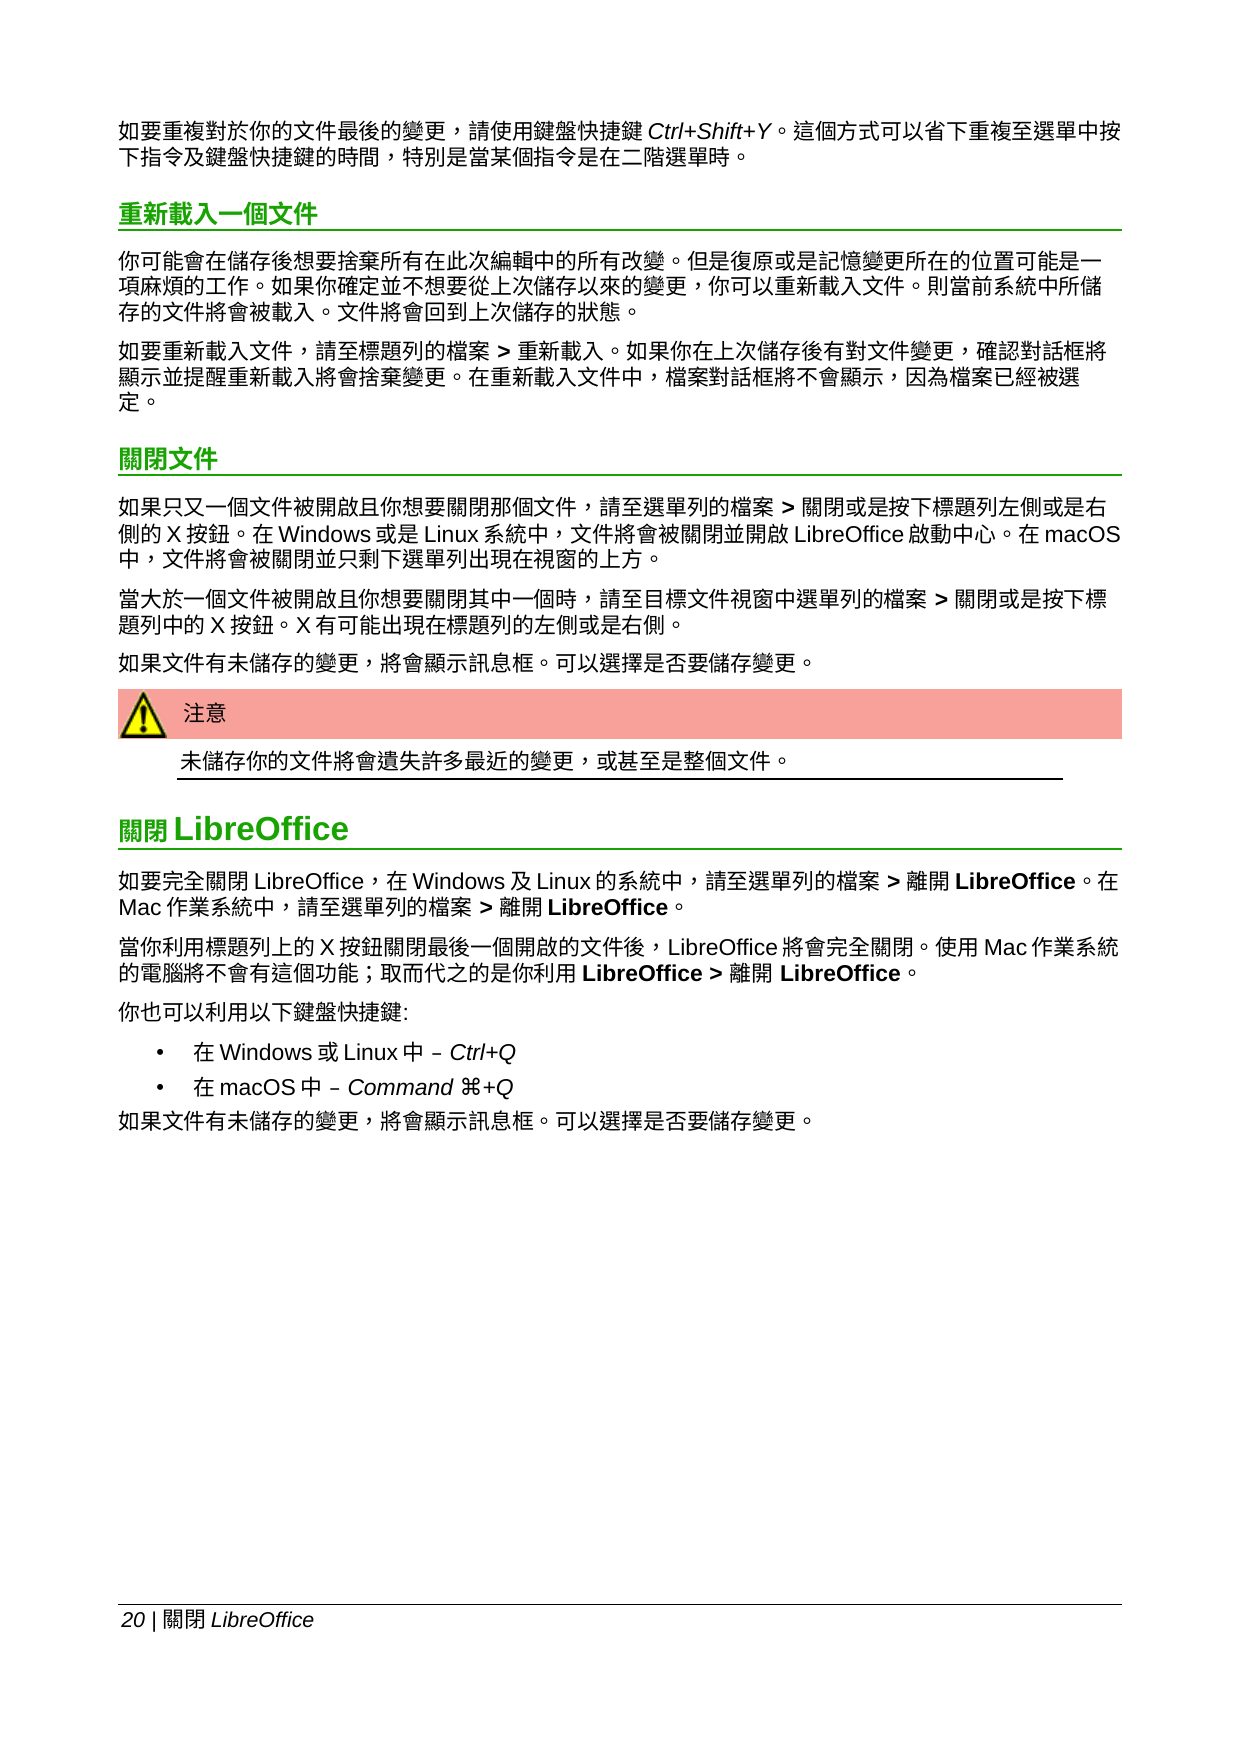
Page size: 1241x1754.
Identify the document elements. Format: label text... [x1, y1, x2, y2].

text 你也可以利用以下鍵盤快捷鍵: [118, 999, 1122, 1026]
text 如要重複對於你的文件最後的變更，請使用鍵盤快捷鍵Ctrl+Shift+Y。這個方式可以省下重複至選單中按下指令及鍵盤快捷鍵的時間，特別是當某個指令是在二階選單時。 [118, 118, 1122, 170]
subtitle 關閉文件 [118, 445, 1122, 474]
subtitle 關閉LibreOffice [118, 809, 1122, 848]
text 當你利用標題列上的X按鈕關閉最後一個開啟的文件後，LibreOffice將會完全關閉。使用Mac作業系統的電腦將不會有這個功能；取而代之的是你利用LibreOffice > 離開 LibreOffice。 [118, 933, 1122, 987]
subtitle 重新載入一個文件 [118, 200, 1122, 229]
text 如要重新載入文件，請至標題列的檔案 > 重新載入。如果你在上次儲存後有對文件變更，確認對話框將顯示並提醒重新載入將會捨棄變更。在重新載入文件中，檔案對話框將不會顯示，因為檔案已經被選定。 [118, 338, 1122, 416]
picture [119, 690, 167, 738]
text 當大於一個文件被開啟且你想要關閉其中一個時，請至目標文件視窗中選單列的檔案 > 關閉或是按下標題列中的X按鈕。X有可能出現在標題列的左側或是右側。 [118, 586, 1122, 639]
text 如果文件有未儲存的變更，將會顯示訊息框。可以選擇是否要儲存變更。 [118, 651, 1122, 677]
list 在Windows或Linux中 – Ctrl+Q [156, 1038, 1122, 1065]
subtitle 注意 [118, 689, 1122, 739]
list 在macOS中 – Command ⌘+Q [156, 1074, 1122, 1101]
text 如要完全關閉LibreOffice，在Windows及Linux的系統中，請至選單列的檔案 > 離開LibreOffice。在Mac作業系統中，請至選單列的檔案 > 離開LibreOffice。 [118, 868, 1122, 921]
text 如果只又一個文件被開啟且你想要關閉那個文件，請至選單列的檔案 > 關閉或是按下標題列左側或是右側的X按鈕。在Windows或是Linux系統中，文件將會被關閉並開啟LibreOffice啟動中心。在macOS中，文件將會被關閉並只剩下選單列出現在視窗的上方。 [118, 494, 1122, 573]
text 你可能會在儲存後想要捨棄所有在此次編輯中的所有改變。但是復原或是記憶變更所在的位置可能是一項麻煩的工作。如果你確定並不想要從上次儲存以來的變更，你可以重新載入文件。則當前系統中所儲存的文件將會被載入。文件將會回到上次儲存的狀態。 [118, 249, 1122, 325]
text 如果文件有未儲存的變更，將會顯示訊息框。可以選擇是否要儲存變更。 [118, 1109, 1122, 1135]
text 未儲存你的文件將會遺失許多最近的變更，或甚至是整個文件。 [177, 746, 1063, 778]
